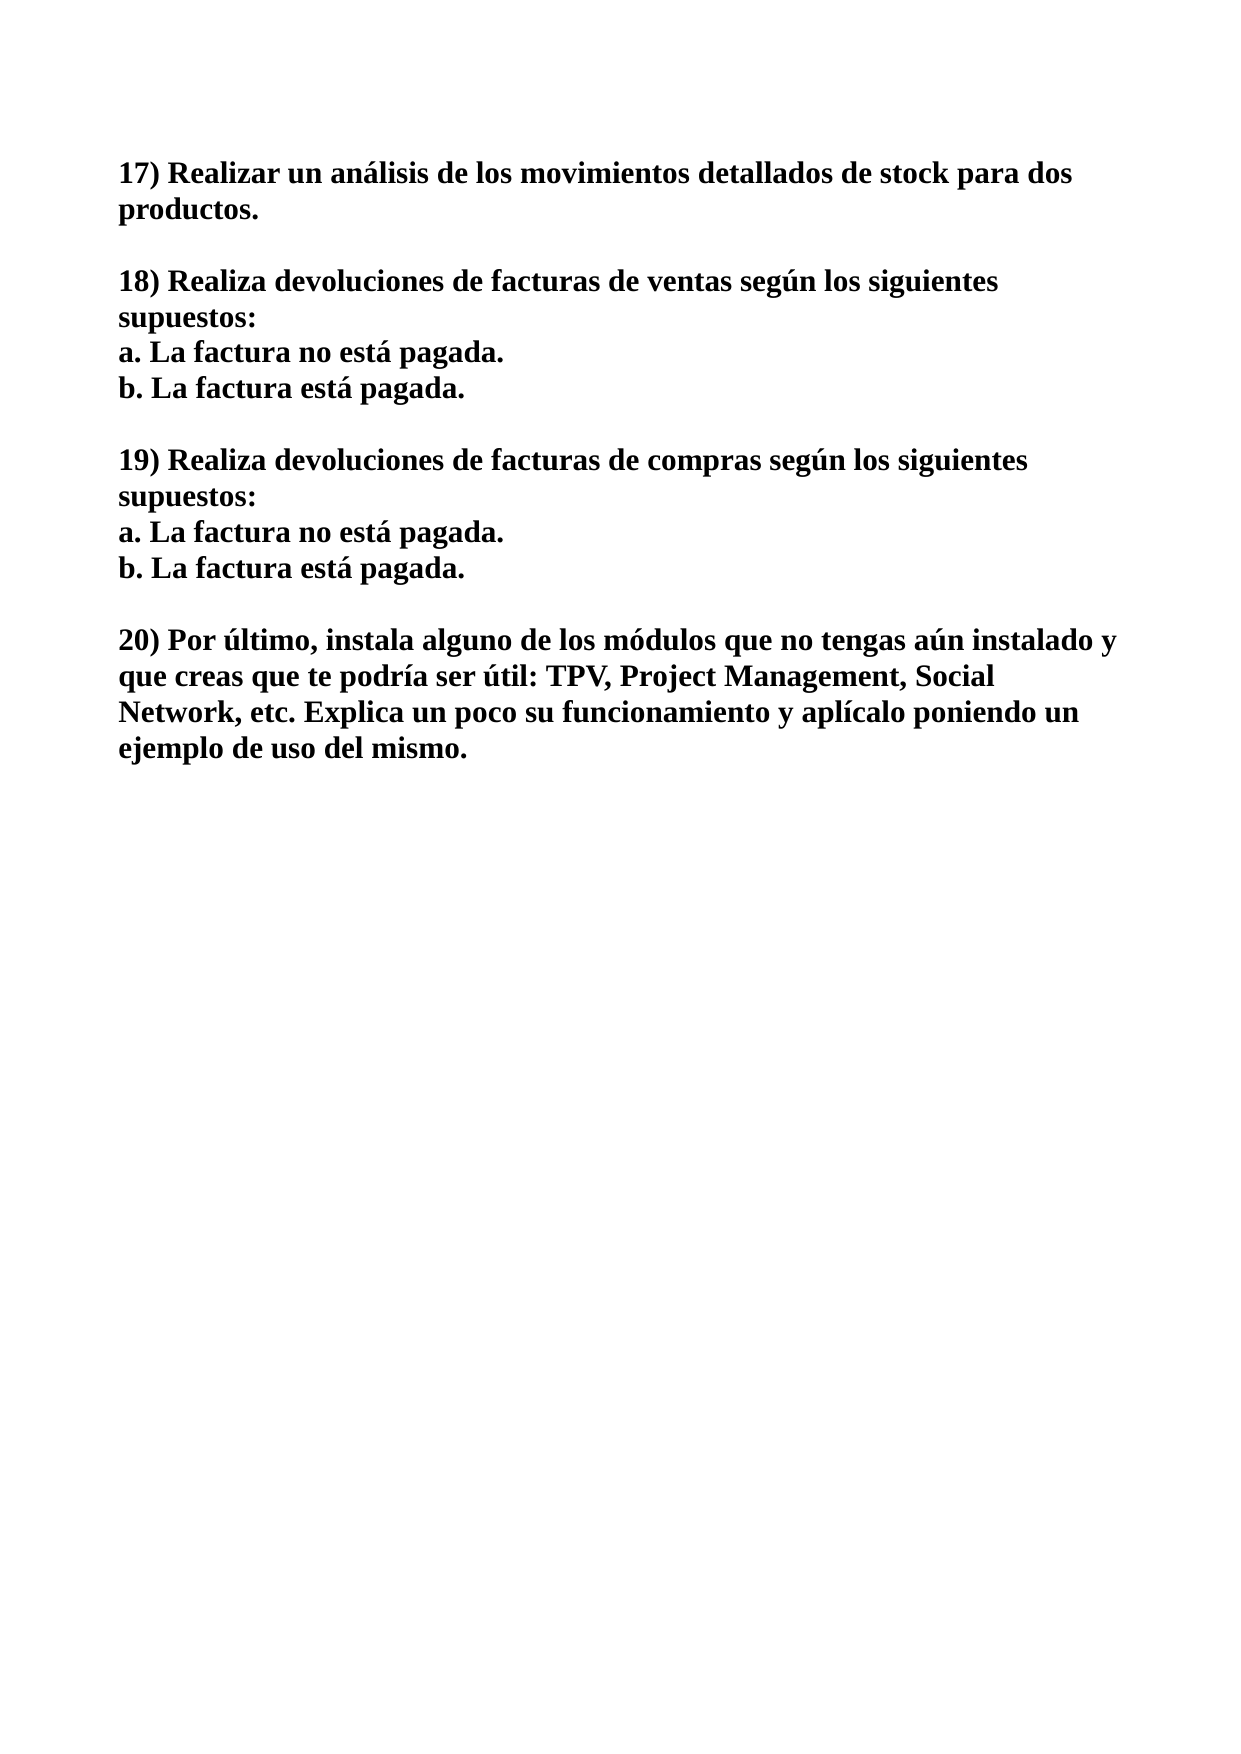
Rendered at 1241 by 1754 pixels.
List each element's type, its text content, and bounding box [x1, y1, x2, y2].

text a. La factura no está pagada. [118, 334, 1122, 370]
text 19) Realiza devoluciones de facturas de compras según los siguientes supuestos: [118, 442, 1122, 513]
text a. La factura no está pagada. [118, 513, 1122, 549]
text b. La factura está pagada. [118, 370, 1122, 406]
text 17) Realizar un análisis de los movimientos detallados de stock para dos productos. [118, 154, 1122, 226]
text 20) Por último, instala alguno de los módulos que no tengas aún instalado y que creas que te podría ser útil: TPV, Project Management, Social Network, etc. Explica un poco su funcionamiento y aplícalo poniendo un ejemplo de uso del mismo. [118, 621, 1122, 765]
text 18) Realiza devoluciones de facturas de ventas según los siguientes supuestos: [118, 262, 1122, 334]
text b. La factura está pagada. [118, 549, 1122, 585]
